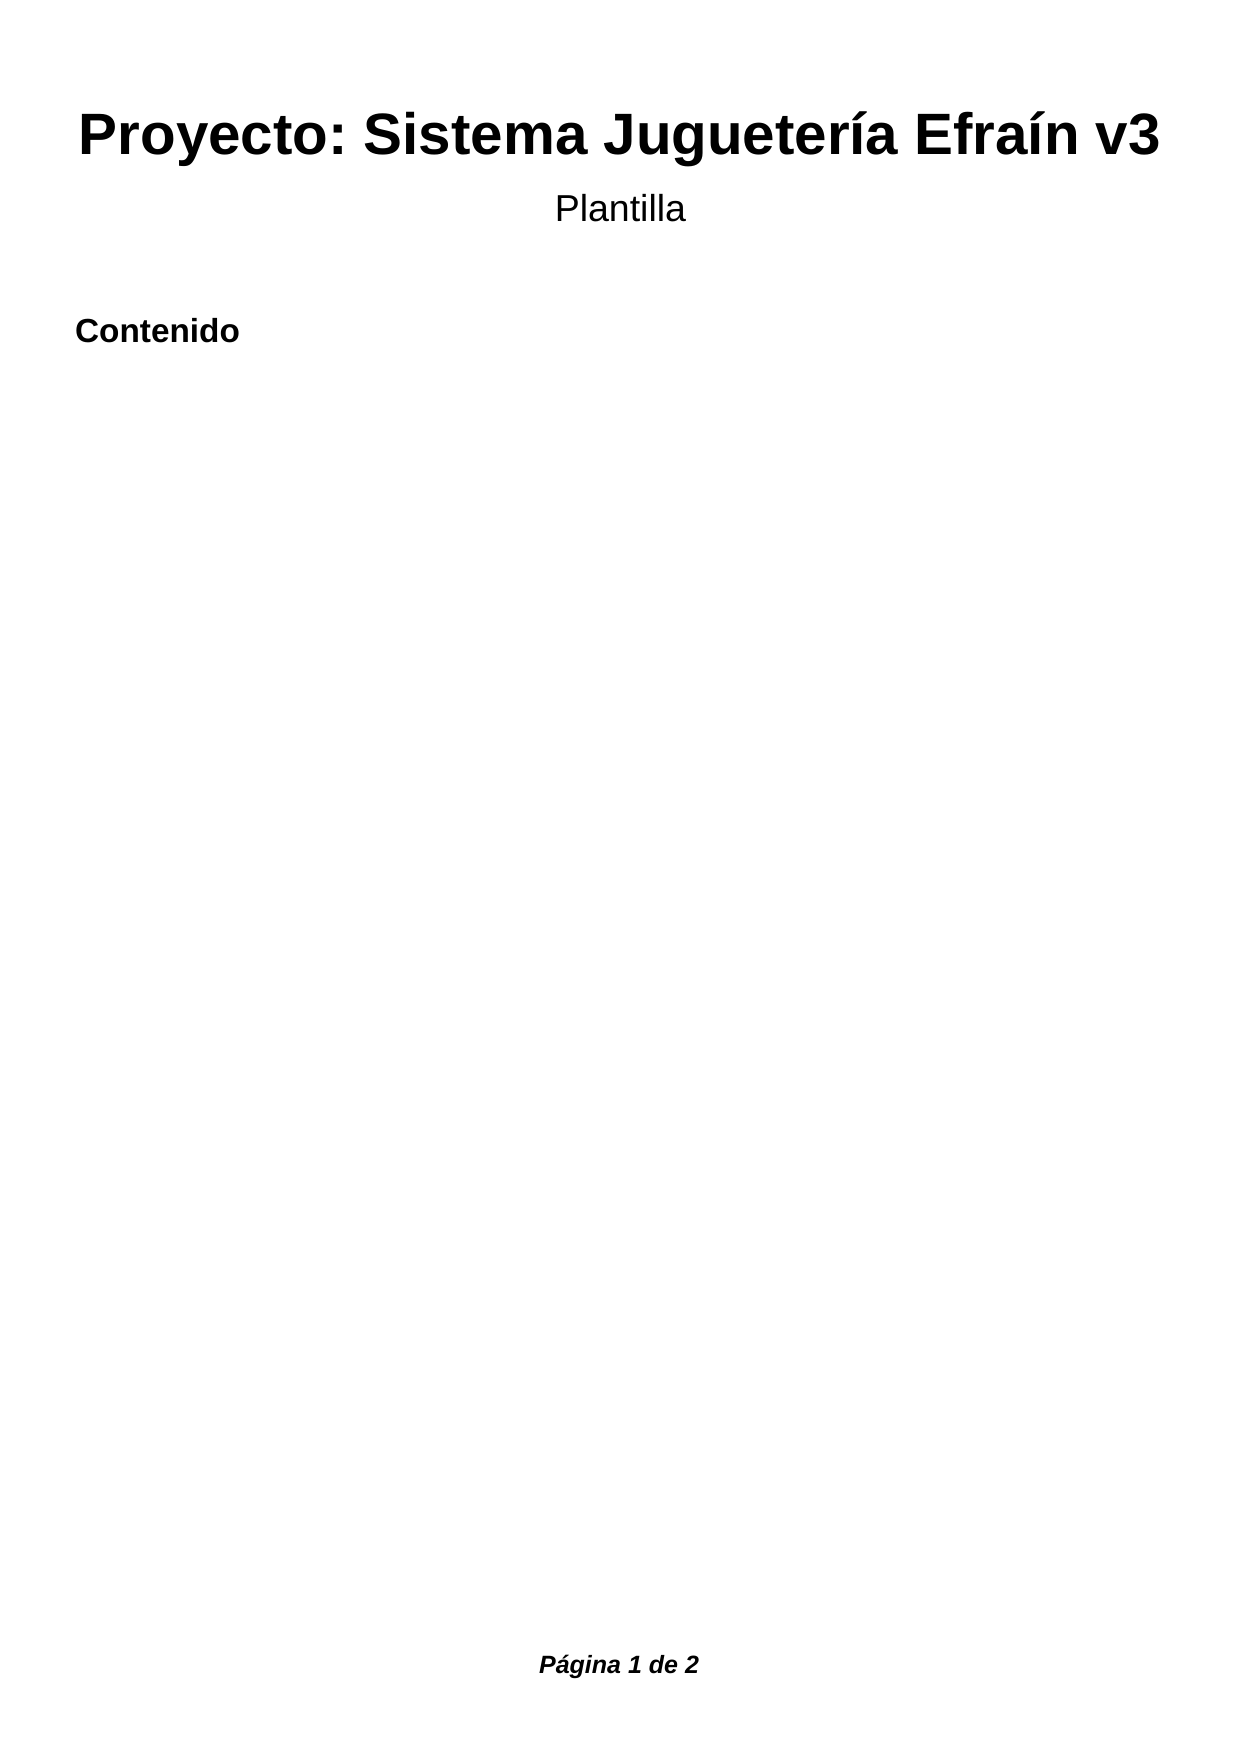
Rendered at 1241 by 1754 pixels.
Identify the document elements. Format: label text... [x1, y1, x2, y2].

title Proyecto: Sistema Juguetería Efraín v3 [75, 100, 1165, 167]
subtitle Contenido [75, 311, 1165, 350]
subtitle Plantilla [75, 186, 1165, 229]
